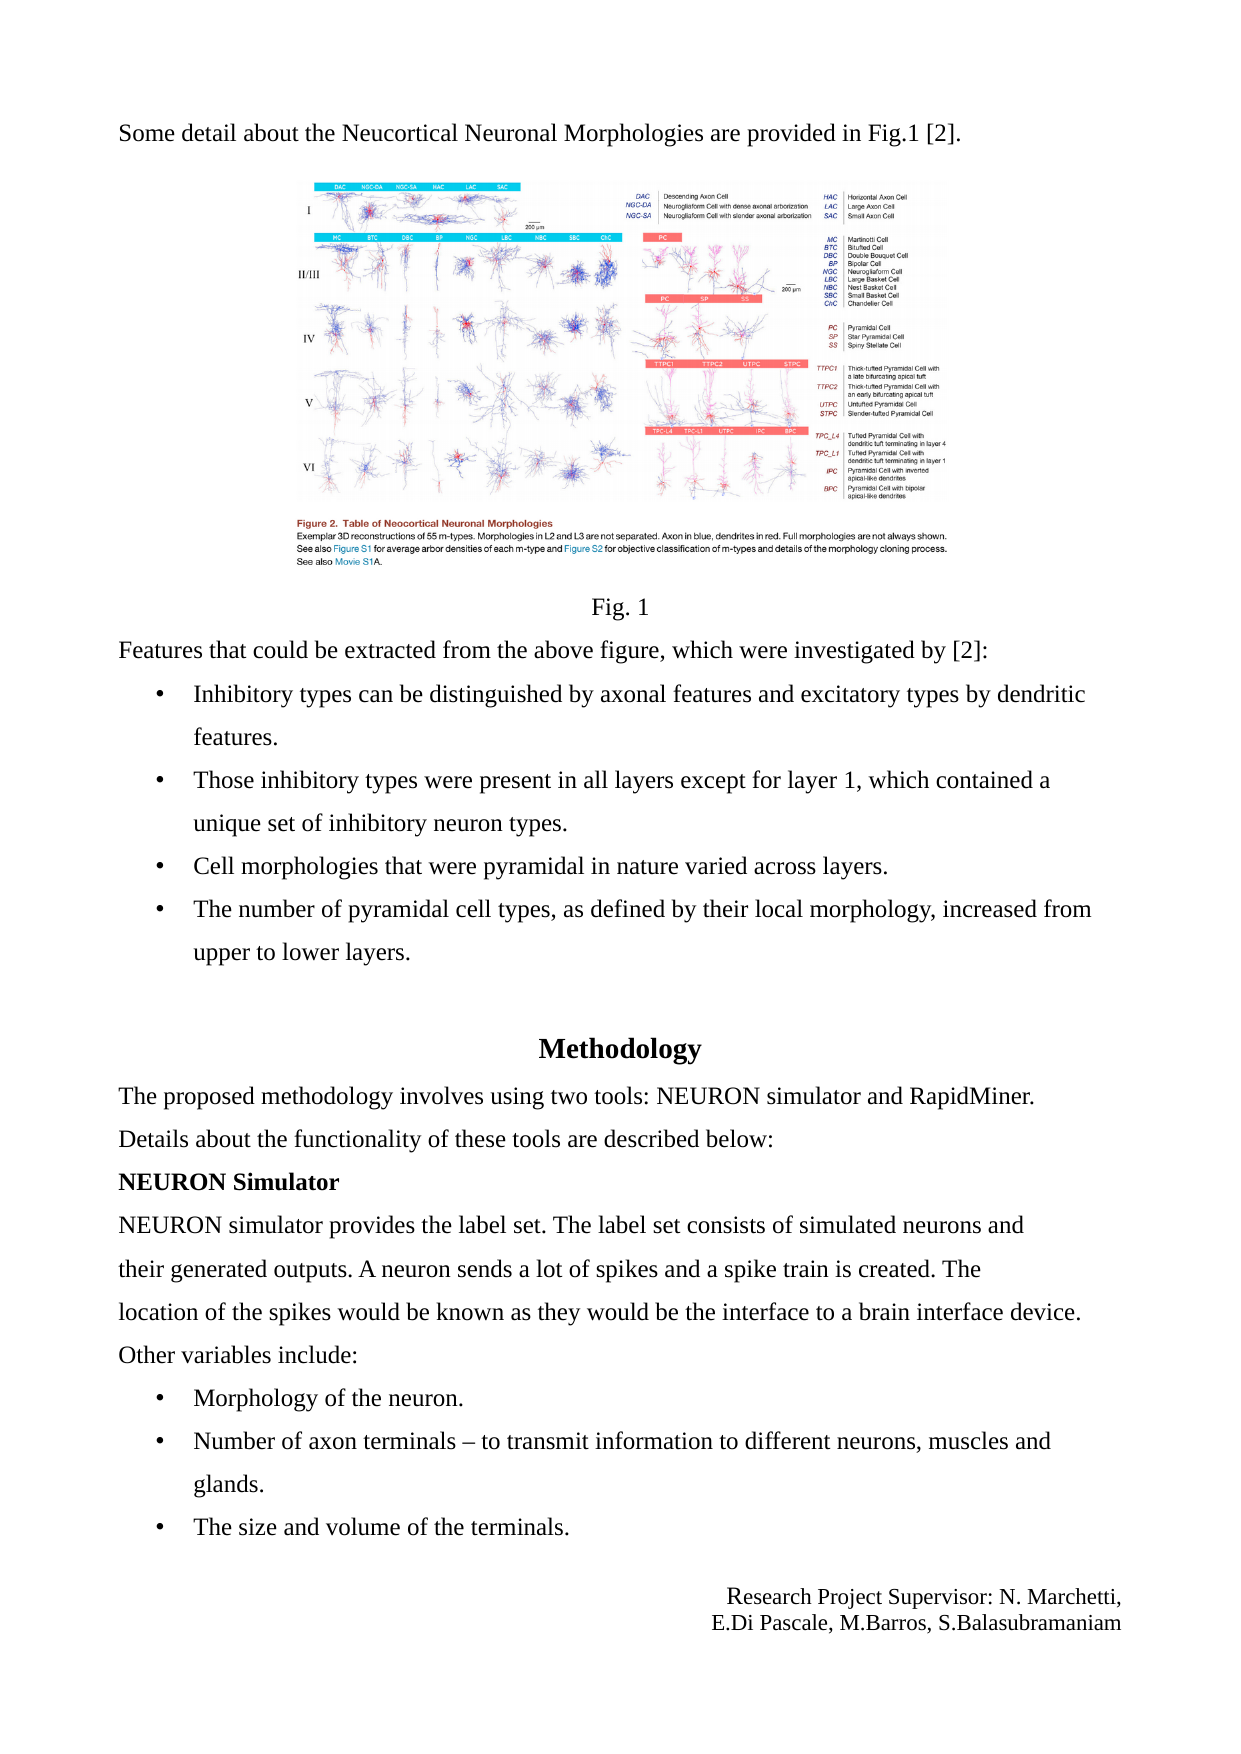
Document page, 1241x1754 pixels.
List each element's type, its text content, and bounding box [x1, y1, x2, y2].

list The number of pyramidal cell types, as defined by their local morphology, increased from upper to lower layers. [156, 894, 1122, 966]
text Features that could be extracted from the above figure, which were investigated by [2]: [118, 636, 1122, 664]
list Morphology of the neuron. [156, 1383, 1122, 1412]
text location of the spikes would be known as they would be the interface to a brain interface device. Other variables include: [118, 1297, 1122, 1369]
text Some detail about the Neucortical Neuronal Morphologies are provided in Fig.1 [2]. [118, 118, 1122, 147]
text their generated outputs. A neuron sends a lot of spikes and a spike train is created. The [118, 1254, 1122, 1282]
list Inhibitory types can be distinguished by axonal features and excitatory types by dendritic features. [156, 679, 1122, 751]
text NEURON simulator provides the label set. The label set consists of simulated neurons and [118, 1211, 1122, 1239]
text NEURON Simulator [118, 1167, 1122, 1196]
text Details about the functionality of these tools are described below: [118, 1124, 1122, 1153]
text Methodology [118, 1031, 1122, 1064]
list The size and volume of the terminals. [156, 1512, 1122, 1541]
list Number of axon terminals – to transmit information to different neurons, muscles and glands. [156, 1426, 1122, 1498]
list Those inhibitory types were present in all layers except for layer 1, which contained a unique set of inhibitory neuron types. [156, 765, 1122, 837]
text The proposed methodology involves using two tools: NEURON simulator and RapidMiner. [118, 1081, 1122, 1110]
text Fig. 1 [118, 592, 1122, 621]
picture [272, 161, 968, 574]
list Cell morphologies that were pyramidal in nature varied across layers. [156, 851, 1122, 880]
